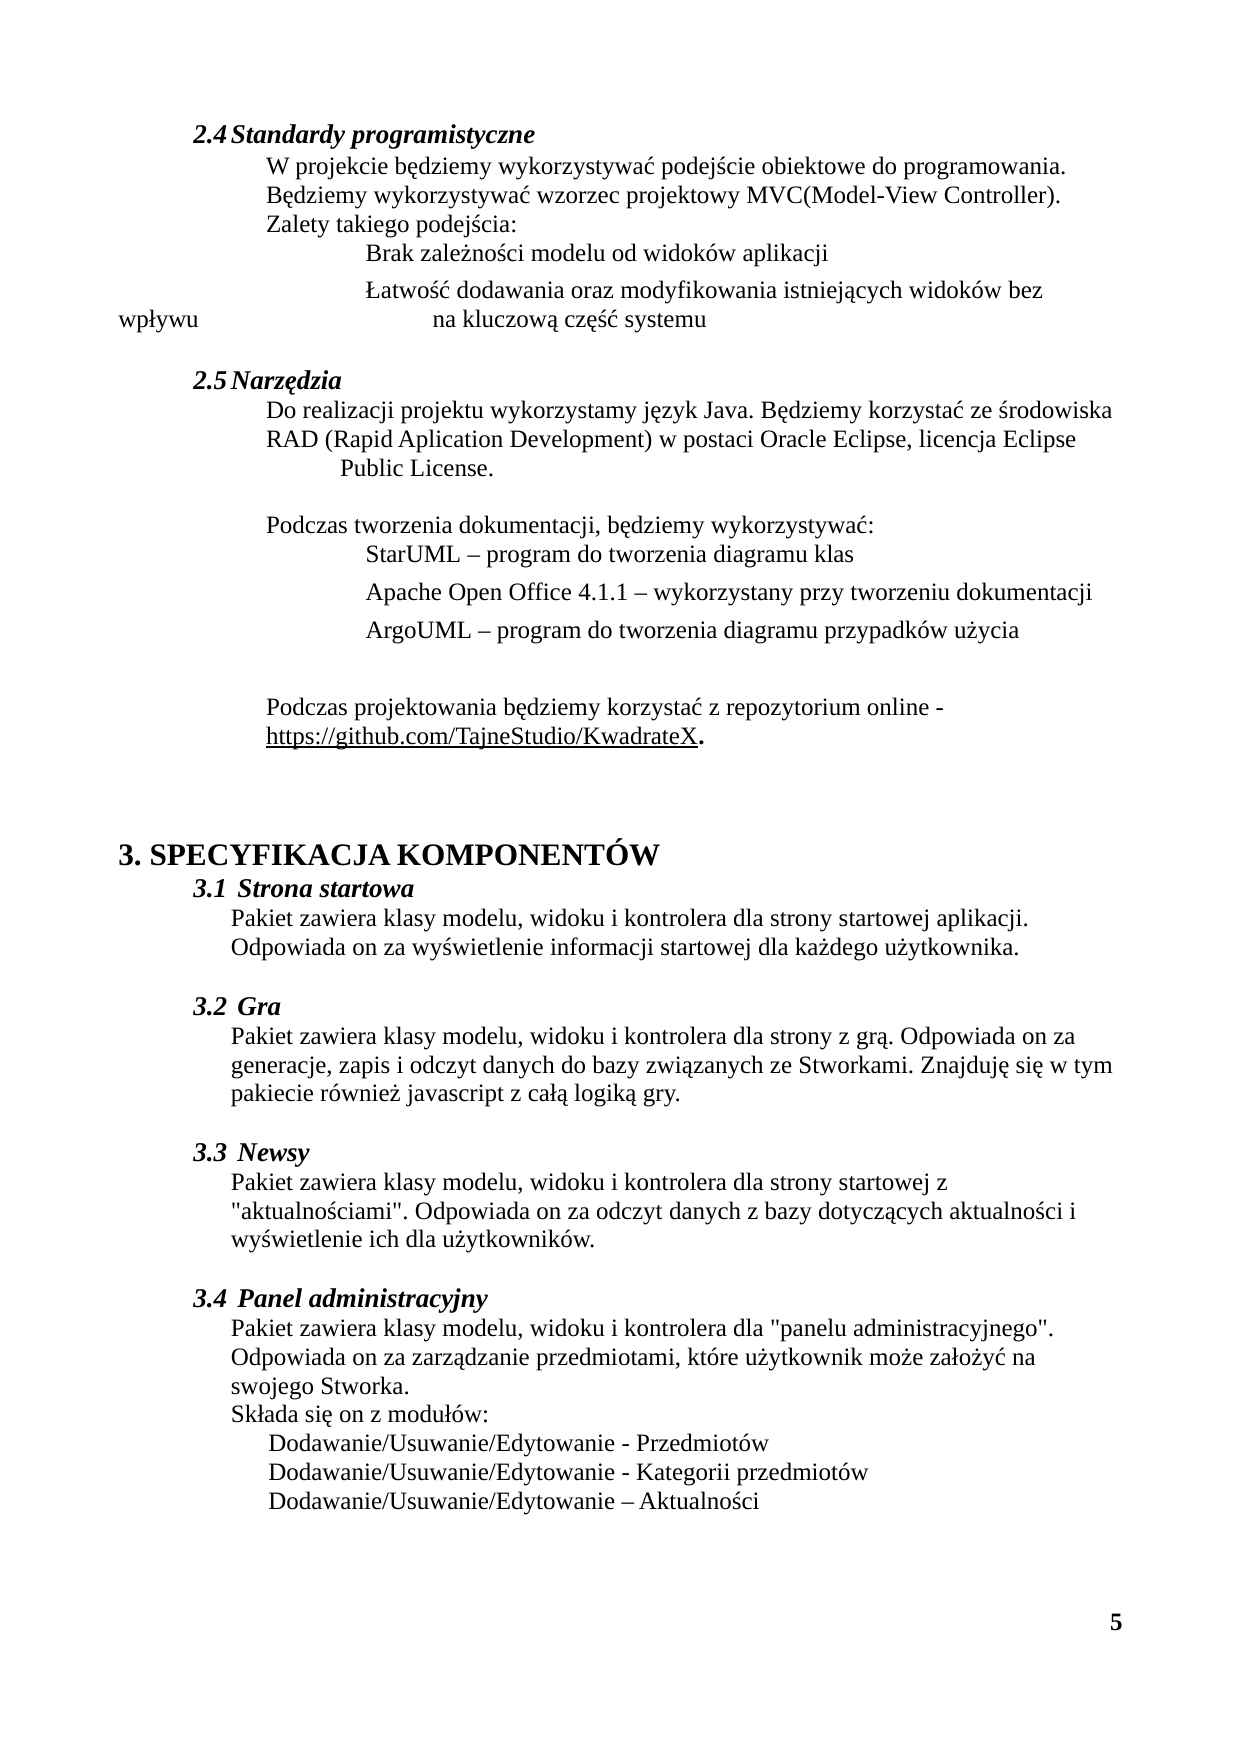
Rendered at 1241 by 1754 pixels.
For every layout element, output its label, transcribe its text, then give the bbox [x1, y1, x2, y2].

text  Łatwość dodawania oraz modyfikowania istniejących widoków bez wpływu na kluczową część systemu [118, 276, 1122, 333]
list Pakiet zawiera klasy modelu, widoku i kontrolera dla "panelu administracyjnego". Odpowiada on za zarządzanie przedmiotami, które użytkownik może założyć na swojego Stworka. [193, 1313, 1122, 1399]
text W projekcie będziemy wykorzystywać podejście obiektowe do programowania. Będziemy wykorzystywać wzorzec projektowy MVC(Model-View Controller). Zalety takiego podejścia: [118, 149, 1122, 238]
text Podczas tworzenia dokumentacji, będziemy wykorzystywać: [118, 510, 1122, 539]
list Newsy [193, 1136, 1122, 1167]
list Gra [193, 990, 1122, 1021]
list Strona startowa [193, 872, 1122, 903]
text Podczas projektowania będziemy korzystać z repozytorium online - https://github.com/TajneStudio/KwadrateX. [118, 690, 1122, 750]
list Pakiet zawiera klasy modelu, widoku i kontrolera dla strony z grą. Odpowiada on za generacje, zapis i odczyt danych do bazy związanych ze Stworkami. Znajduję się w tym pakiecie również javascript z całą logiką gry. [193, 1021, 1122, 1107]
list Pakiet zawiera klasy modelu, widoku i kontrolera dla strony startowej z "aktualnościami". Odpowiada on za odczyt danych z bazy dotyczących aktualności i wyświetlenie ich dla użytkowników. [193, 1167, 1122, 1253]
text  ArgoUML – program do tworzenia diagramu przypadków użycia [118, 615, 1122, 643]
list Dodawanie/Usuwanie/Edytowanie - Przedmiotów Dodawanie/Usuwanie/Edytowanie - Kategorii przedmiotów Dodawanie/Usuwanie/Edytowanie – Aktualności [231, 1428, 1122, 1514]
list Panel administracyjny [193, 1282, 1122, 1313]
list Standardy programistyczne [193, 118, 1122, 149]
text  Brak zależności modelu od widoków aplikacji [118, 238, 1122, 267]
list Pakiet zawiera klasy modelu, widoku i kontrolera dla strony startowej aplikacji. Odpowiada on za wyświetlenie informacji startowej dla każdego użytkownika. [193, 903, 1122, 961]
text Do realizacji projektu wykorzystamy język Java. Będziemy korzystać ze środowiska RAD (Rapid Aplication Development) w postaci Oracle Eclipse, licencja Eclipse Public License. [118, 395, 1122, 482]
text  Apache Open Office 4.1.1 – wykorzystany przy tworzeniu dokumentacji [118, 577, 1122, 606]
list Narzędzia [193, 364, 1122, 395]
text 3. SPECYFIKACJA KOMPONENTÓW [118, 836, 1122, 872]
list Składa się on z modułów: [193, 1399, 1122, 1428]
text  StarUML – program do tworzenia diagramu klas [118, 539, 1122, 568]
